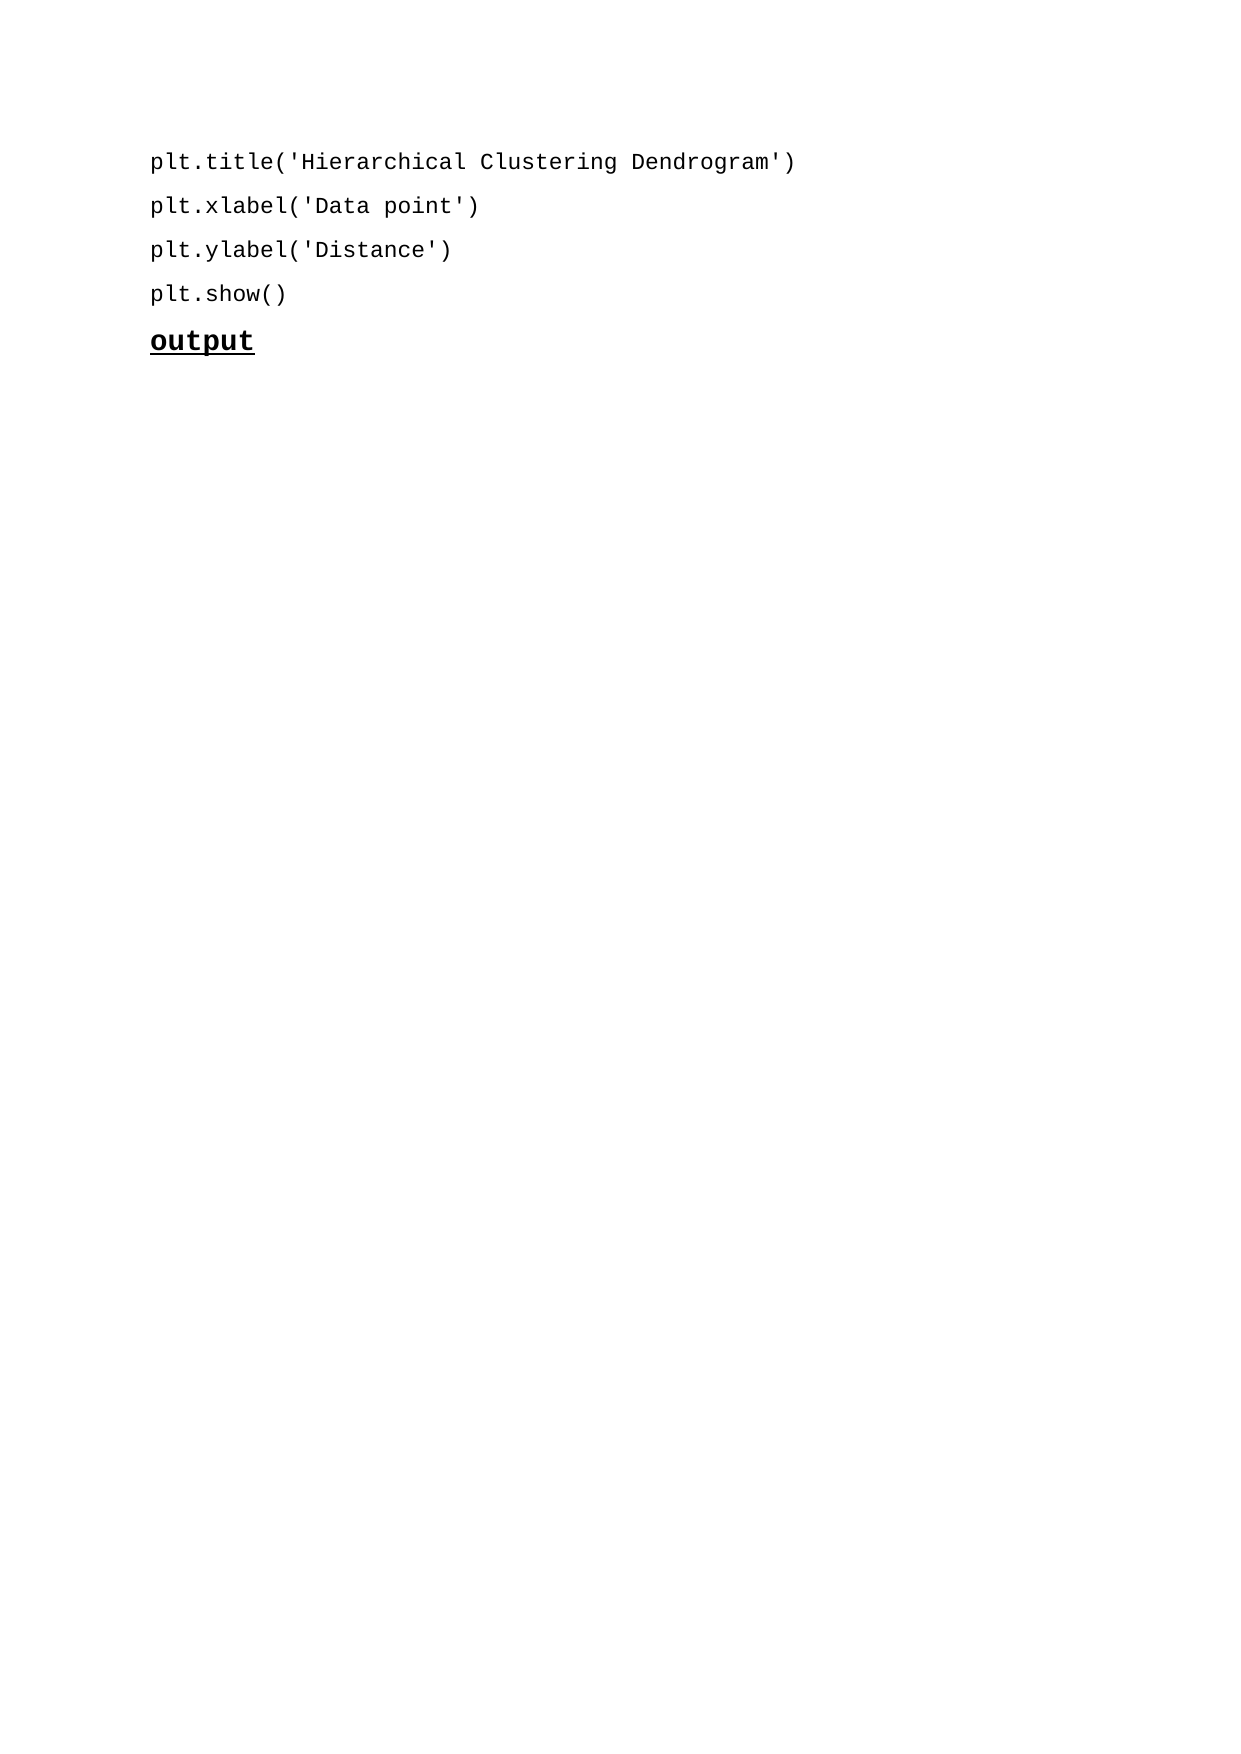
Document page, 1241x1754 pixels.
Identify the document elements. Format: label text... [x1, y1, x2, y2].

text output [150, 326, 1090, 359]
text plt.ylabel('Distance') [150, 238, 1090, 264]
text plt.title('Hierarchical Clustering Dendrogram') [150, 150, 1090, 176]
text plt.show() [150, 282, 1090, 308]
text plt.xlabel('Data point') [150, 194, 1090, 220]
